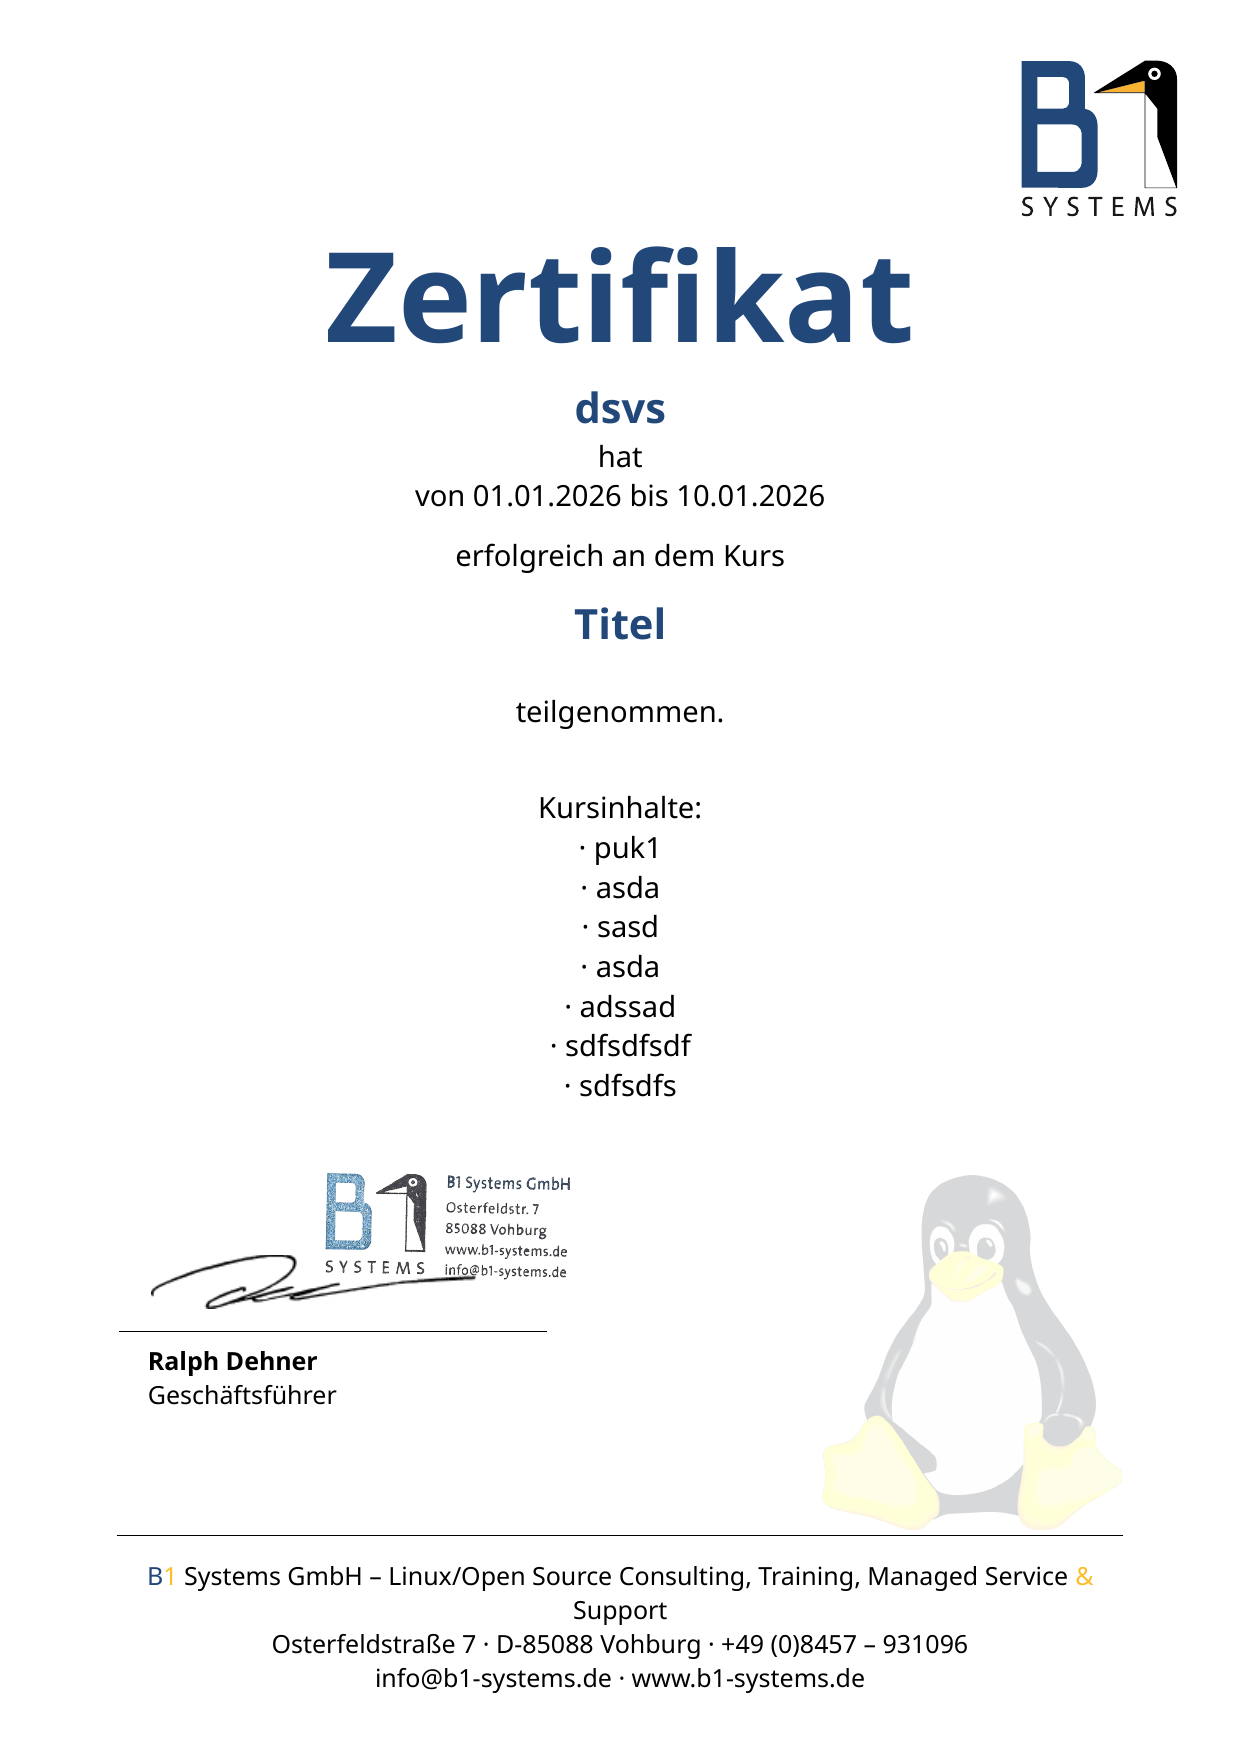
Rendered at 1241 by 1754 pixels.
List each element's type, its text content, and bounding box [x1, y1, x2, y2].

text hat [118, 436, 1122, 476]
picture [151, 1153, 597, 1309]
text Geschäftsführer [148, 1377, 822, 1412]
text Ralph Dehner [148, 1343, 822, 1377]
text Zertifikat [118, 209, 1122, 379]
text teilgenommen. [118, 691, 1122, 731]
text dsvs [118, 379, 1122, 436]
text erfolgreich an dem Kurs [118, 535, 1122, 575]
text Kursinhalte: [118, 788, 1122, 827]
text · puk1 · asda · sasd · asda · adssad · sdfsdfsdf · sdfsdfs [118, 827, 1122, 1105]
text von 01.01.2026 bis 10.01.2026 [118, 476, 1122, 515]
text Titel [118, 595, 1122, 651]
